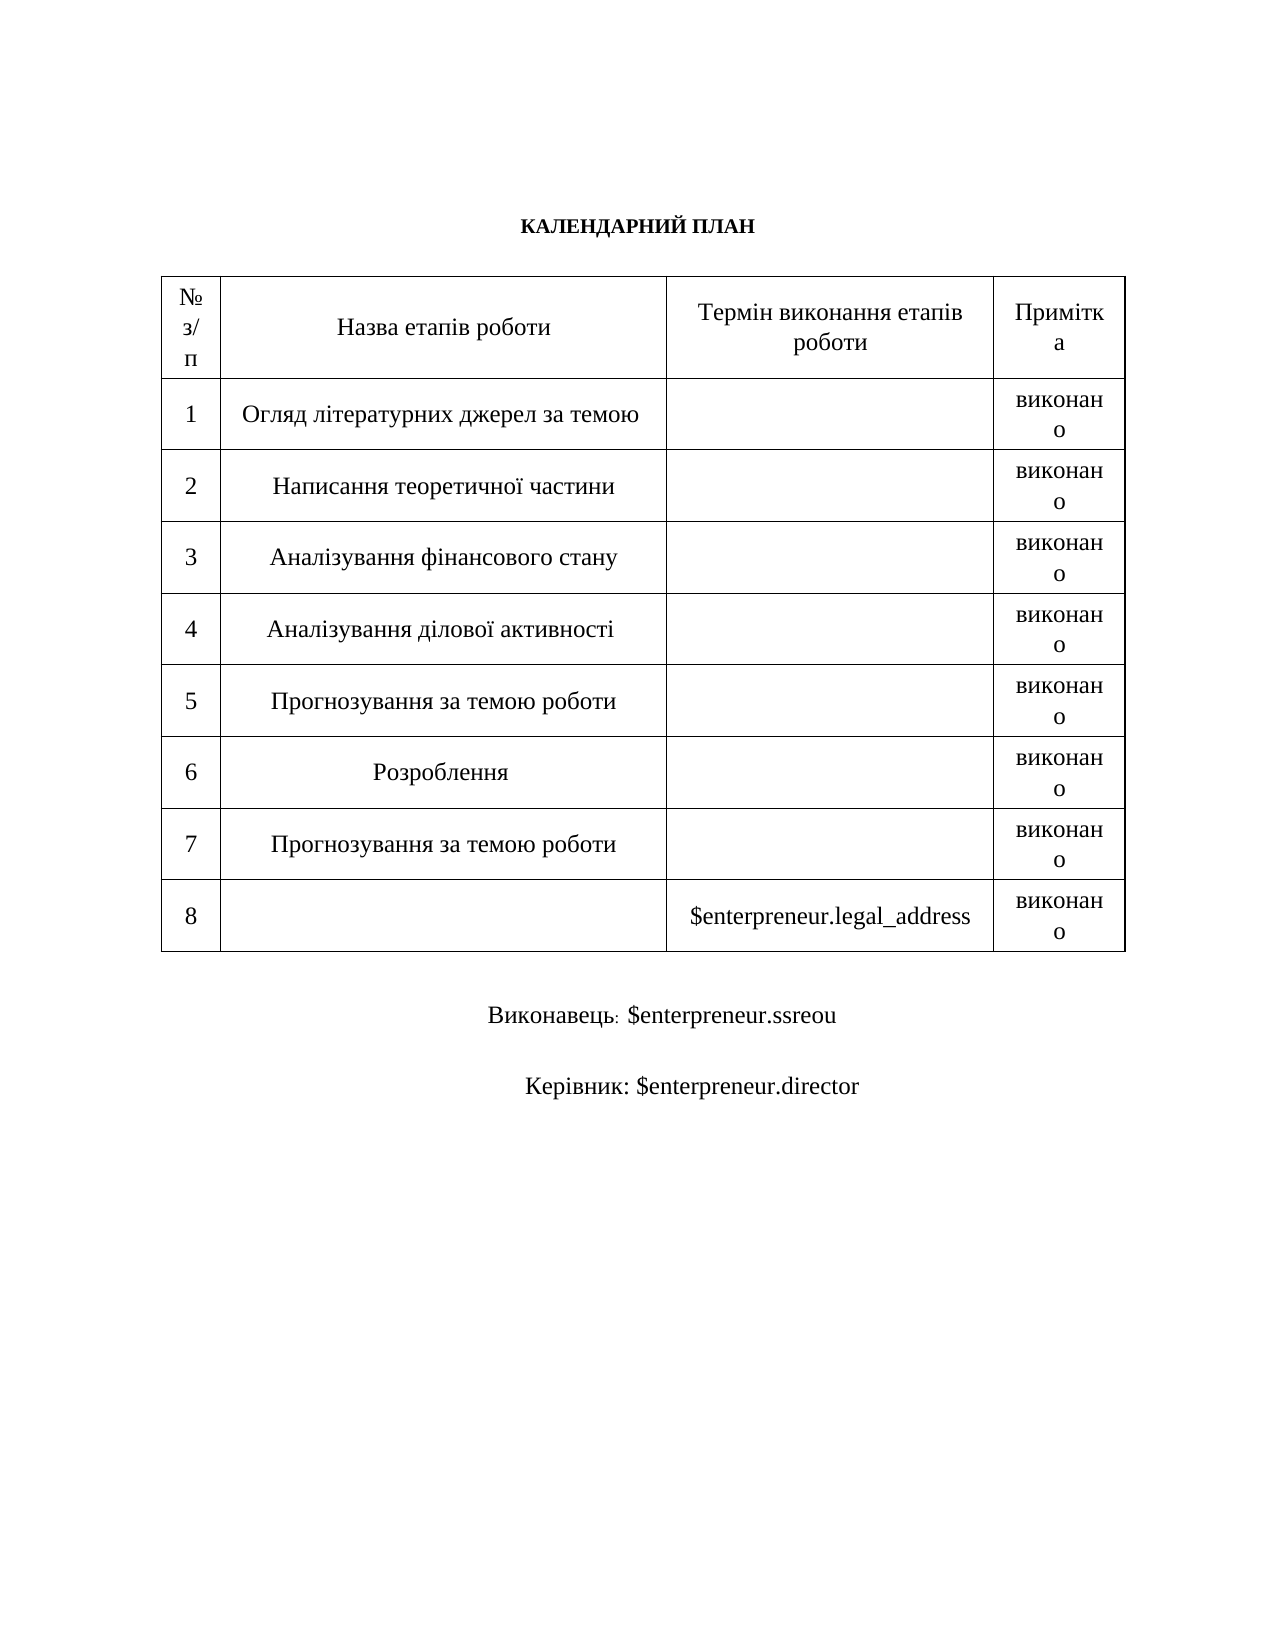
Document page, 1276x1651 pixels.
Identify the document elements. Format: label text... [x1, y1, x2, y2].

table_header Назва етапів роботи [221, 277, 666, 378]
table_cell виконано [994, 665, 1124, 736]
table_cell виконано [994, 450, 1124, 521]
table_header Примітка [994, 277, 1124, 378]
table_cell [667, 379, 993, 449]
table_cell Аналізування фінансового стану [221, 522, 666, 593]
table_cell [667, 809, 993, 879]
table_cell Прогнозування за темою роботи [221, 809, 666, 879]
text Керівник: $enterpreneur.director [150, 1081, 1125, 1098]
table_cell [667, 737, 993, 808]
table_cell 3 [162, 522, 220, 593]
table_cell виконано [994, 594, 1124, 664]
table_cell 8 [162, 880, 220, 951]
table_cell Аналізування ділової активності [221, 594, 666, 664]
table_cell 1 [162, 379, 220, 449]
table_cell [667, 665, 993, 736]
table_cell виконано [994, 880, 1124, 951]
table_cell Прогнозування за темою роботи [221, 665, 666, 736]
table_header Термін виконання етапів роботи [667, 277, 993, 378]
table_header № з/п [162, 277, 220, 378]
table_cell виконано [994, 379, 1124, 449]
table_cell [667, 594, 993, 664]
text Виконавець: $enterpreneur.ssreou [150, 985, 1125, 1031]
table_cell [221, 880, 666, 951]
table_cell [667, 450, 993, 521]
table_cell виконано [994, 737, 1124, 808]
table_cell Розроблення [221, 737, 666, 808]
table_cell 2 [162, 450, 220, 521]
table_cell виконано [994, 809, 1124, 879]
table_cell 6 [162, 737, 220, 808]
table_cell 5 [162, 665, 220, 736]
table_cell виконано [994, 522, 1124, 593]
text КАЛЕНДАРНИЙ ПЛАН [150, 202, 1125, 242]
table_cell [667, 522, 993, 593]
table_cell $enterpreneur.legal_address [667, 880, 993, 951]
table_cell Огляд літературних джерел за темою [221, 379, 666, 449]
table_cell 7 [162, 809, 220, 879]
table_cell 4 [162, 594, 220, 664]
table_cell Написання теоретичної частини [221, 450, 666, 521]
